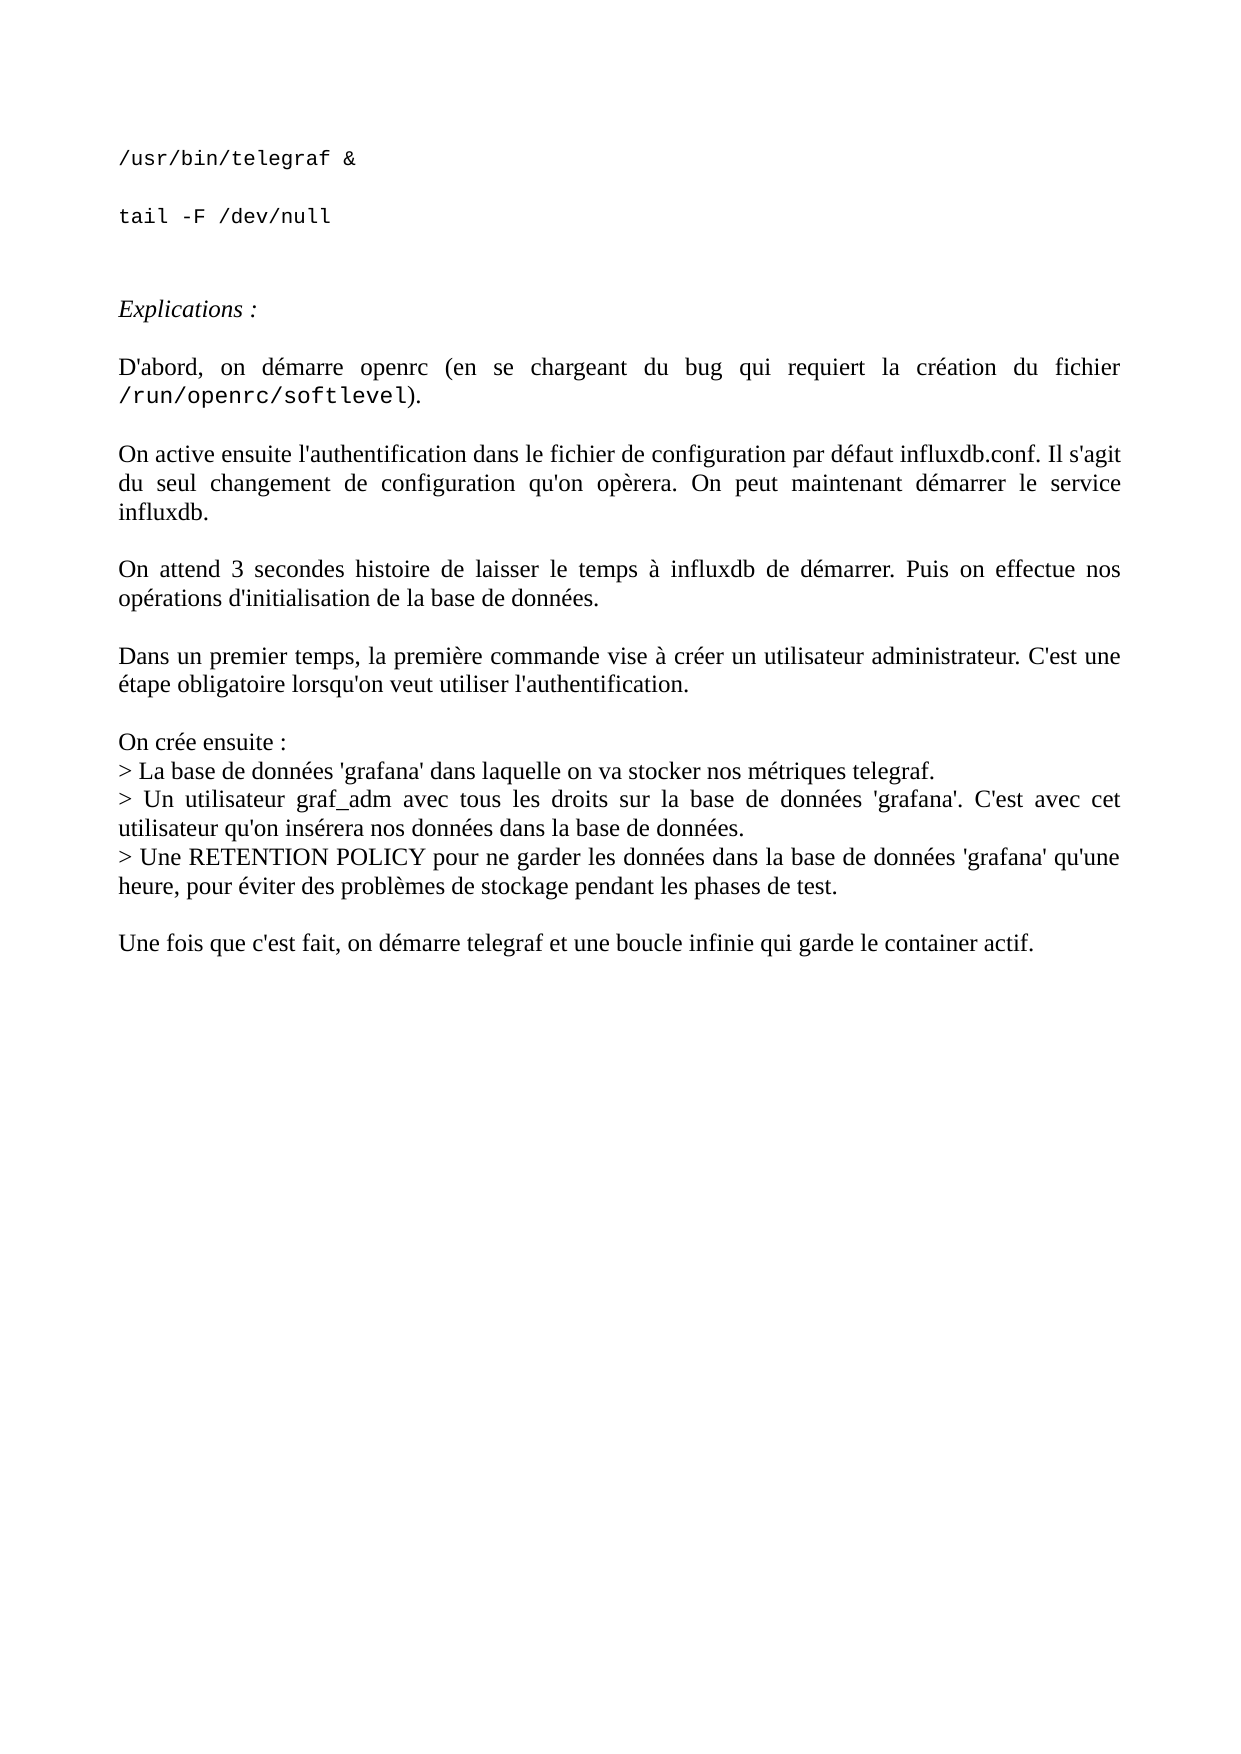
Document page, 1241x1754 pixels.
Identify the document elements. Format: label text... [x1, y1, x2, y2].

text Explications : [118, 294, 1122, 323]
text On attend 3 secondes histoire de laisser le temps à influxdb de démarrer. Puis on effectue nos opérations d'initialisation de la base de données. [118, 554, 1122, 612]
text tail -F /dev/null [118, 207, 1122, 230]
text > La base de données 'grafana' dans laquelle on va stocker nos métriques telegraf. [118, 756, 1122, 784]
text Une fois que c'est fait, on démarre telegraf et une boucle infinie qui garde le container actif. [118, 928, 1122, 957]
text D'abord, on démarre openrc (en se chargeant du bug qui requiert la création du fichier /run/openrc/softlevel). [118, 352, 1122, 411]
text On active ensuite l'authentification dans le fichier de configuration par défaut influxdb.conf. Il s'agit du seul changement de configuration qu'on opèrera. On peut maintenant démarrer le service influxdb. [118, 439, 1122, 526]
text Dans un premier temps, la première commande vise à créer un utilisateur administrateur. C'est une étape obligatoire lorsqu'on veut utiliser l'authentification. [118, 641, 1122, 698]
text /usr/bin/telegraf & [118, 148, 1122, 171]
text > Un utilisateur graf_adm avec tous les droits sur la base de données 'grafana'. C'est avec cet utilisateur qu'on insérera nos données dans la base de données. [118, 784, 1122, 842]
text > Une RETENTION POLICY pour ne garder les données dans la base de données 'grafana' qu'une heure, pour éviter des problèmes de stockage pendant les phases de test. [118, 842, 1122, 899]
text On crée ensuite : [118, 727, 1122, 756]
